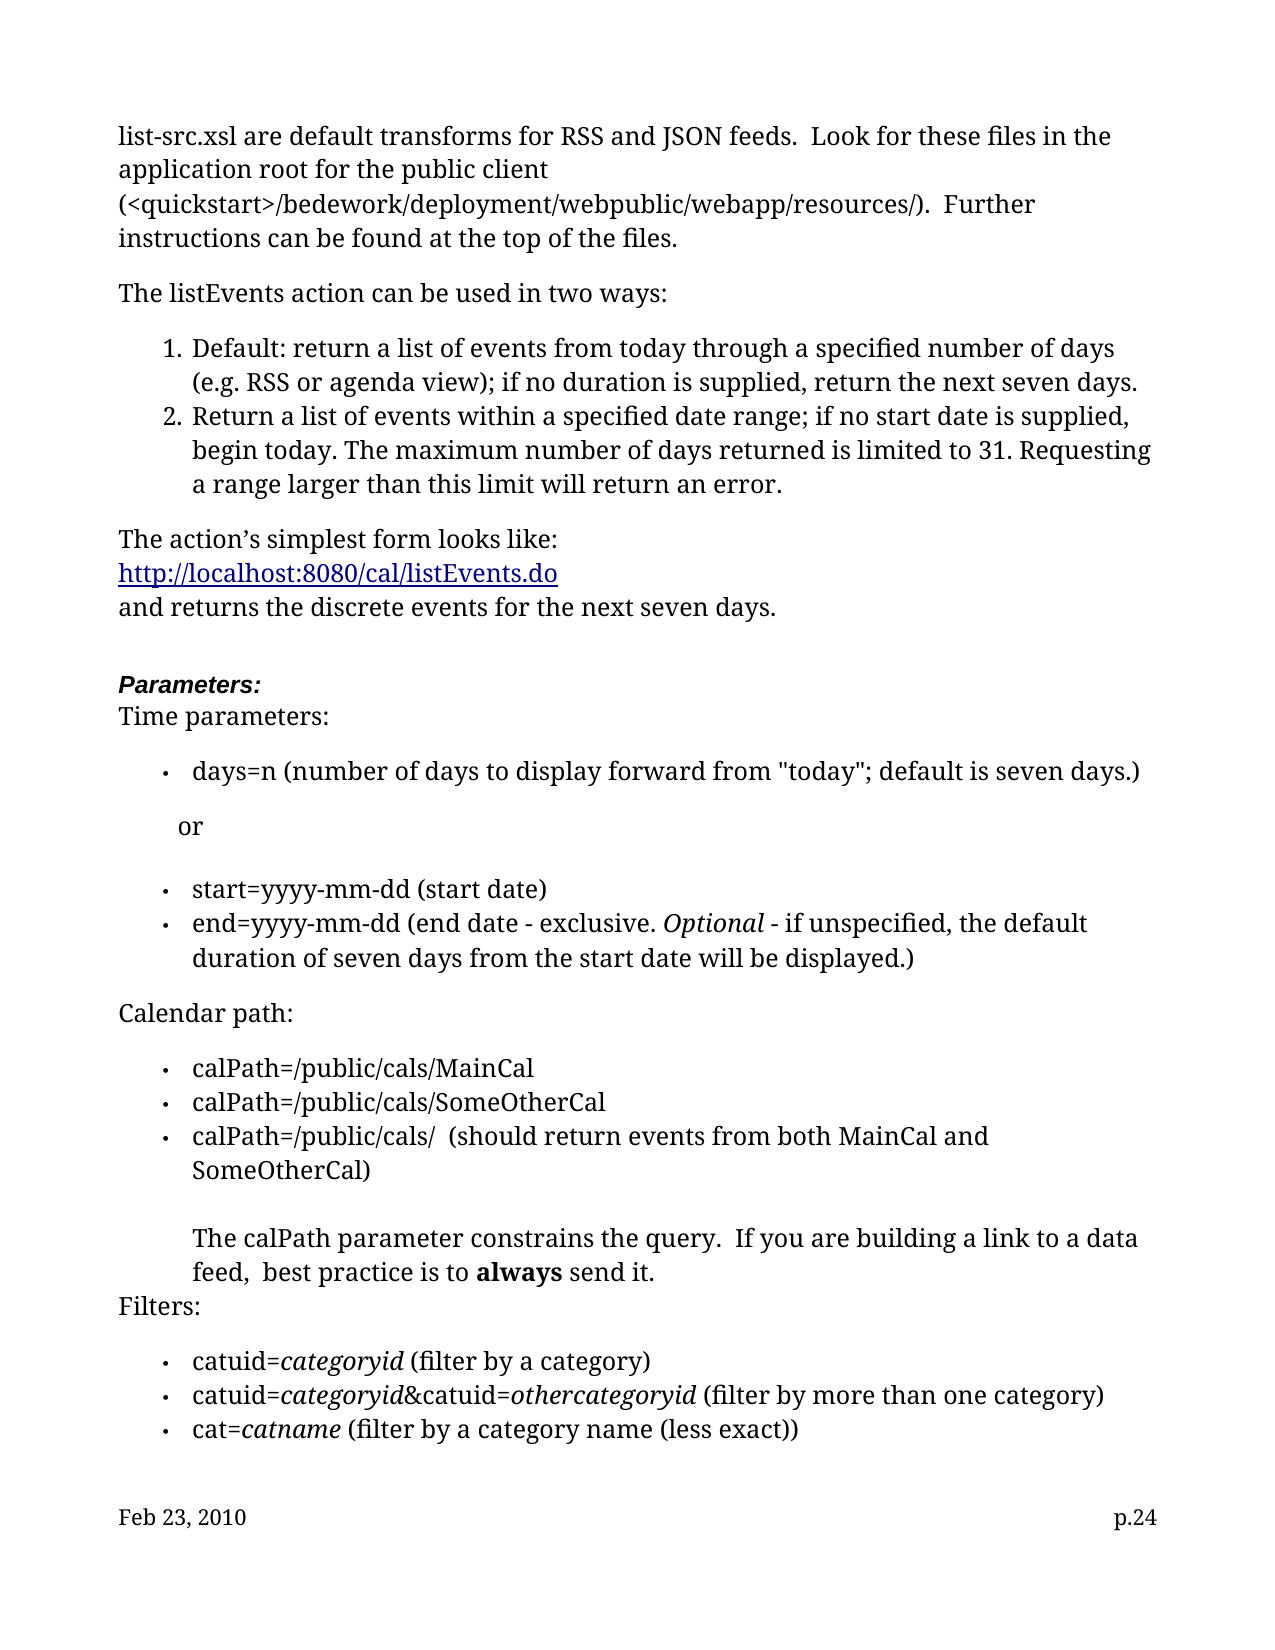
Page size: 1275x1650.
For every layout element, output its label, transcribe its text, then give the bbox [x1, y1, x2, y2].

text list-src.xsl are default transforms for RSS and JSON feeds. Look for these files in the application root for the public client (<quickstart>/bedework/deployment/webpublic/webapp/resources/). Further instructions can be found at the top of the files. [118, 118, 1157, 254]
list end=yyyy-mm-dd (end date - exclusive. Optional - if unspecified, the default duration of seven days from the start date will be displayed.) [162, 906, 1157, 974]
text Calendar path: [118, 995, 1157, 1029]
list catuid=categoryid (filter by a category) [162, 1344, 1157, 1378]
text or [177, 808, 1098, 843]
list days=n (number of days to display forward from "today"; default is seven days.) [162, 753, 1157, 787]
text The action’s simplest form looks like: http://localhost:8080/cal/listEvents.do and returns the discrete events for the next seven days. [118, 522, 1157, 624]
list calPath=/public/cals/ (should return events from both MainCal and SomeOtherCal) [162, 1118, 1157, 1187]
list Default: return a list of events from today through a specified number of days (e.g. RSS or agenda view); if no duration is supplied, return the next seven days. [162, 331, 1157, 399]
list start=yyyy-mm-dd (start date) [162, 872, 1157, 906]
subtitle Parameters: [118, 671, 1157, 698]
text The listEvents action can be used in two ways: [118, 275, 1157, 309]
text The calPath parameter constrains the query. If you are building a link to a data feed, best practice is to always send it. [192, 1221, 1157, 1289]
list calPath=/public/cals/MainCal [162, 1050, 1157, 1084]
list calPath=/public/cals/SomeOtherCal [162, 1084, 1157, 1118]
list cat=catname (filter by a category name (less exact)) [162, 1412, 1157, 1446]
text Filters: [118, 1289, 1157, 1323]
list catuid=categoryid&catuid=othercategoryid (filter by more than one category) [162, 1378, 1157, 1412]
list Return a list of events within a specified date range; if no start date is supplied, begin today. The maximum number of days returned is limited to 31. Requesting a range larger than this limit will return an error. [162, 399, 1157, 501]
text Time parameters: [118, 698, 1157, 732]
